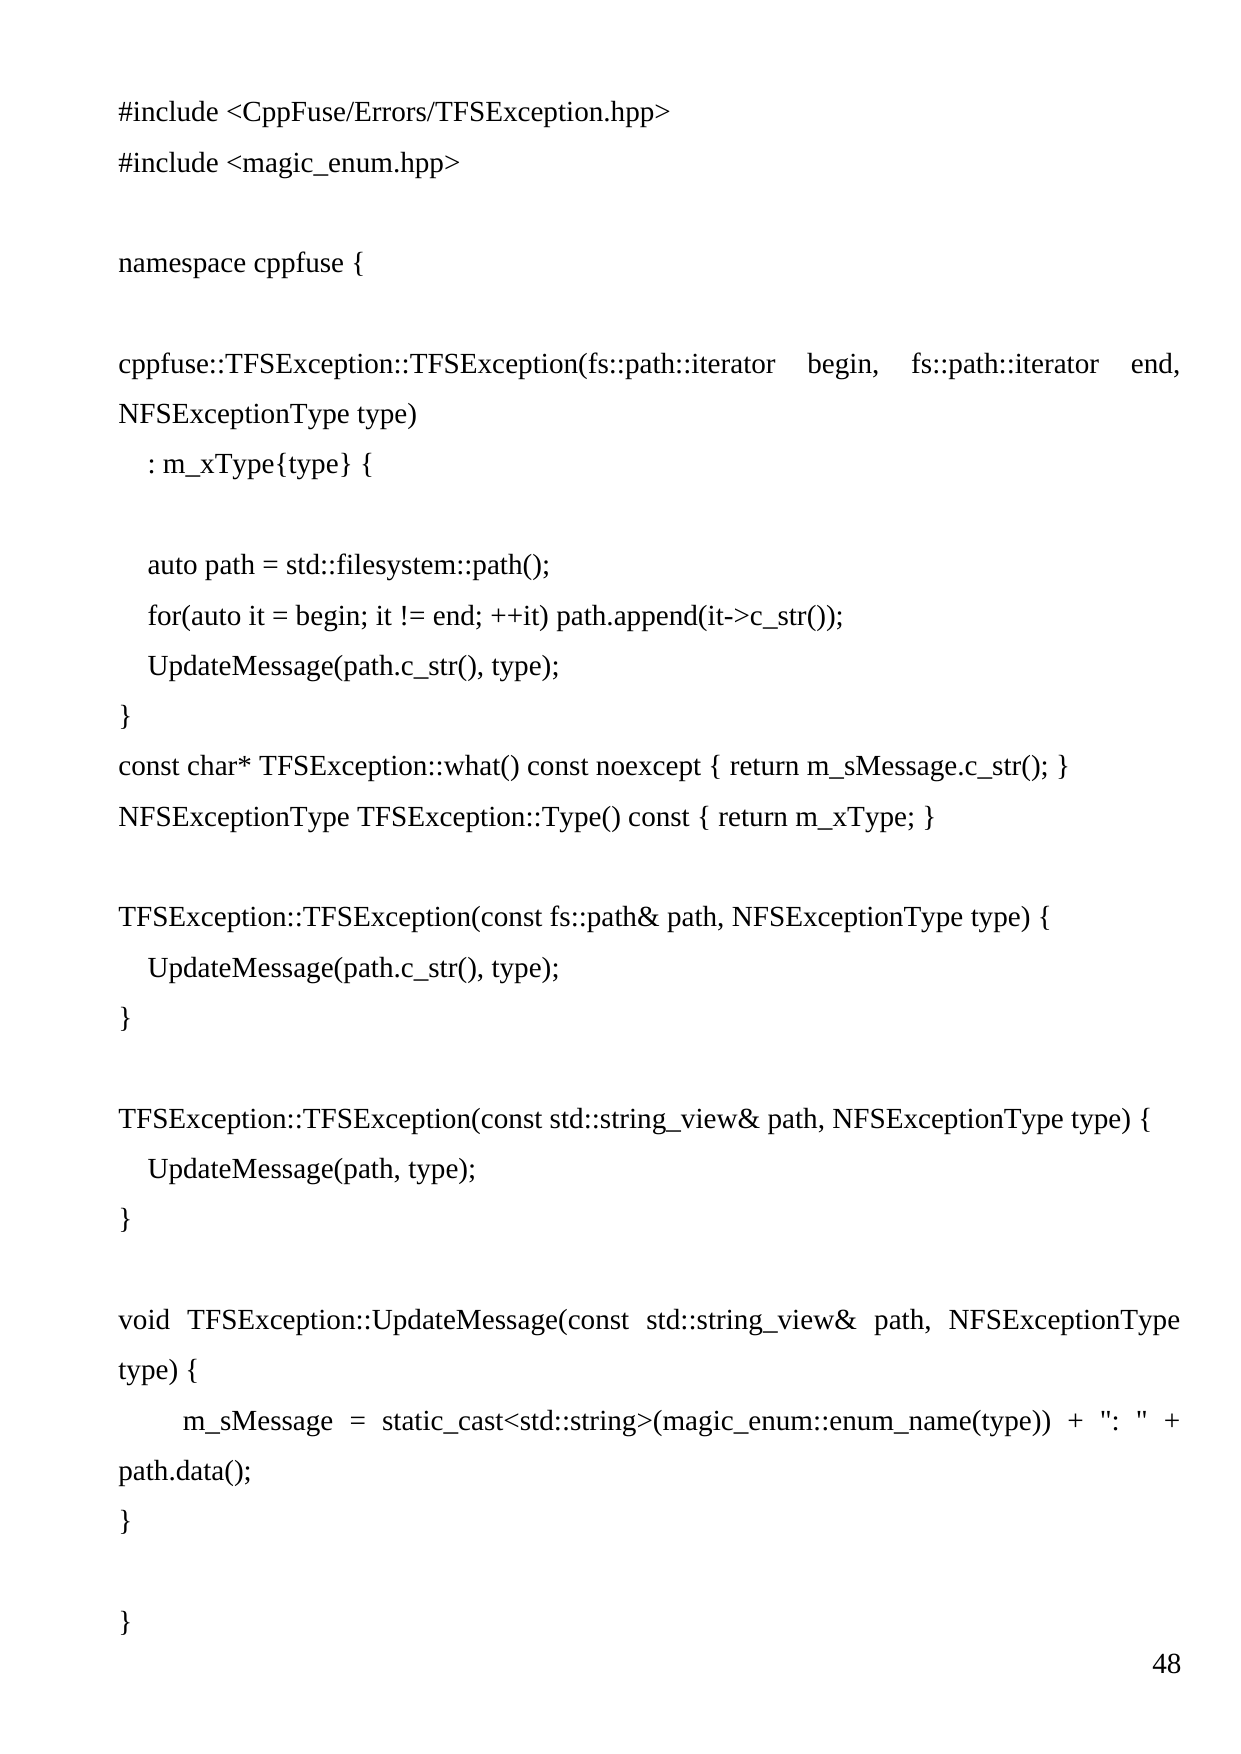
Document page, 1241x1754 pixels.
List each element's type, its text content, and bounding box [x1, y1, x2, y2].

text #include <magic_enum.hpp> [118, 145, 1181, 178]
text } [118, 698, 1181, 732]
text NFSExceptionType TFSException::Type() const { return m_xType; } [118, 799, 1181, 832]
text UpdateMessage(path, type); [118, 1151, 1181, 1184]
text cppfuse::TFSException::TFSException(fs::path::iterator begin, fs::path::iterator end, NFSExceptionType type) [118, 346, 1181, 430]
text namespace cppfuse { [118, 245, 1181, 279]
text #include <CppFuse/Errors/TFSException.hpp> [118, 94, 1181, 128]
text m_sMessage = static_cast<std::string>(magic_enum::enum_name(type)) + ": " + path.data(); [118, 1403, 1181, 1486]
text for(auto it = begin; it != end; ++it) path.append(it->c_str()); [118, 598, 1181, 631]
text auto path = std::filesystem::path(); [118, 547, 1181, 581]
text } [118, 1201, 1181, 1235]
text : m_xType{type} { [118, 447, 1181, 480]
text } [118, 1503, 1181, 1537]
text UpdateMessage(path.c_str(), type); [118, 950, 1181, 983]
text void TFSException::UpdateMessage(const std::string_view& path, NFSExceptionType type) { [118, 1302, 1181, 1386]
text } [118, 1604, 1181, 1637]
text TFSException::TFSException(const std::string_view& path, NFSExceptionType type) { [118, 1101, 1181, 1134]
text const char* TFSException::what() const noexcept { return m_sMessage.c_str(); } [118, 748, 1181, 782]
text UpdateMessage(path.c_str(), type); [118, 648, 1181, 681]
text TFSException::TFSException(const fs::path& path, NFSExceptionType type) { [118, 899, 1181, 933]
text } [118, 1000, 1181, 1034]
